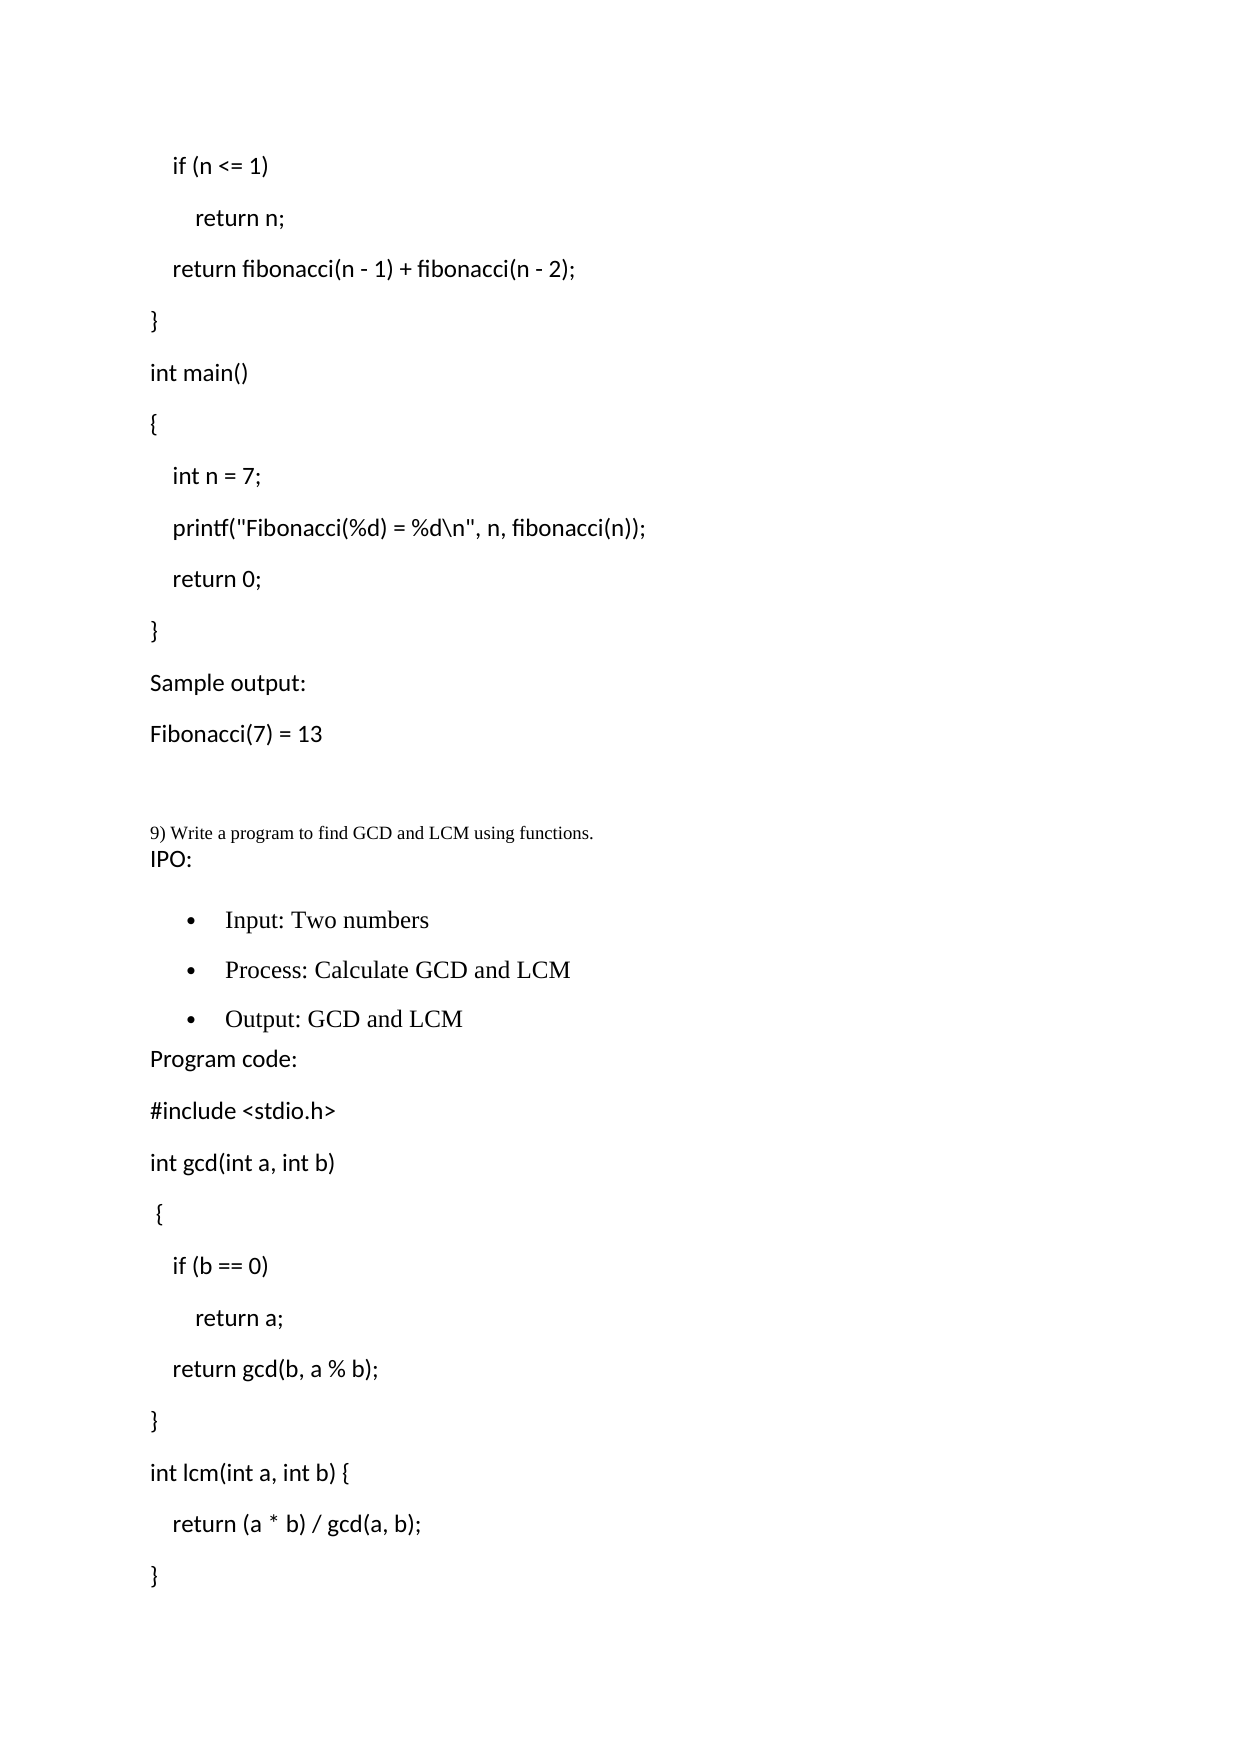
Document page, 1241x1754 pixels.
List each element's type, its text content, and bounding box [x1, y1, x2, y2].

text printf("Fibonacci(%d) = %d\n", n, fibonacci(n)); [150, 512, 1090, 542]
text } [150, 305, 1090, 336]
text 9) Write a program to find GCD and LCM using functions. [150, 822, 1090, 843]
text } [150, 615, 1090, 646]
text return (a * b) / gcd(a, b); [150, 1509, 1090, 1539]
text } [150, 1405, 1090, 1436]
text IPO: [150, 843, 1090, 874]
text Sample output: [150, 667, 1090, 697]
text return 0; [150, 563, 1090, 594]
list Output: GCD and LCM [187, 1004, 1090, 1033]
text #include <stdio.h> [150, 1095, 1090, 1126]
list Input: Two numbers [187, 905, 1090, 934]
text if (n <= 1) [150, 150, 1090, 181]
text int main() [150, 357, 1090, 387]
text return n; [150, 202, 1090, 232]
list Process: Calculate GCD and LCM [187, 955, 1090, 984]
text Program code: [150, 1044, 1090, 1074]
text int n = 7; [150, 460, 1090, 491]
text { [150, 408, 1090, 439]
text { [150, 1199, 1090, 1229]
text } [150, 1560, 1090, 1591]
text return gcd(b, a % b); [150, 1354, 1090, 1384]
text if (b == 0) [150, 1250, 1090, 1281]
text int lcm(int a, int b) { [150, 1457, 1090, 1487]
text return a; [150, 1302, 1090, 1332]
text Fibonacci(7) = 13 [150, 718, 1090, 749]
text int gcd(int a, int b) [150, 1147, 1090, 1177]
text return fibonacci(n - 1) + fibonacci(n - 2); [150, 253, 1090, 284]
